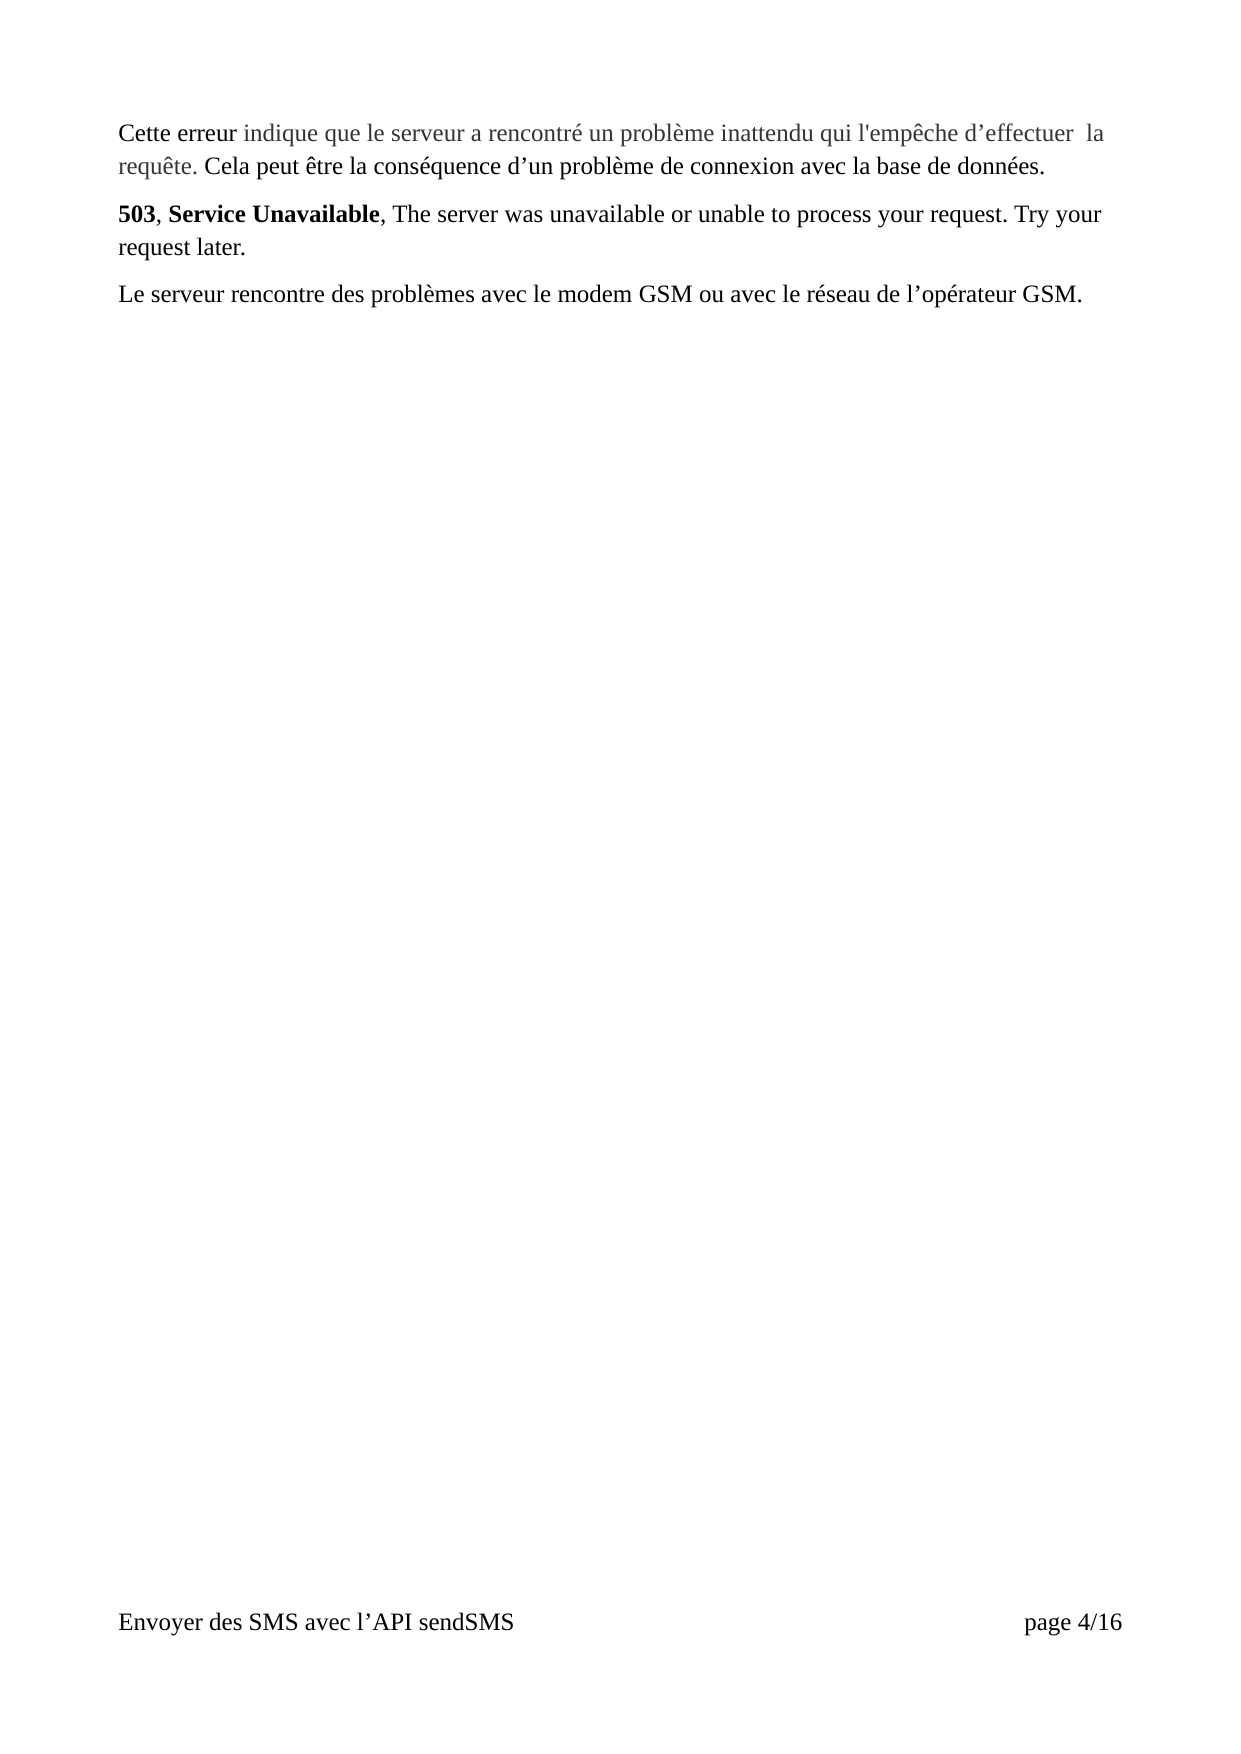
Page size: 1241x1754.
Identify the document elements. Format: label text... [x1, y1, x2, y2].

text Cette erreur indique que le serveur a rencontré un problème inattendu qui l'empêche d’effectuer la requête. Cela peut être la conséquence d’un problème de connexion avec la base de données. [118, 118, 1146, 180]
text Le serveur rencontre des problèmes avec le modem GSM ou avec le réseau de l’opérateur GSM. [118, 279, 1146, 308]
text 503, Service Unavailable, The server was unavailable or unable to process your request. Try your request later. [118, 199, 1146, 261]
